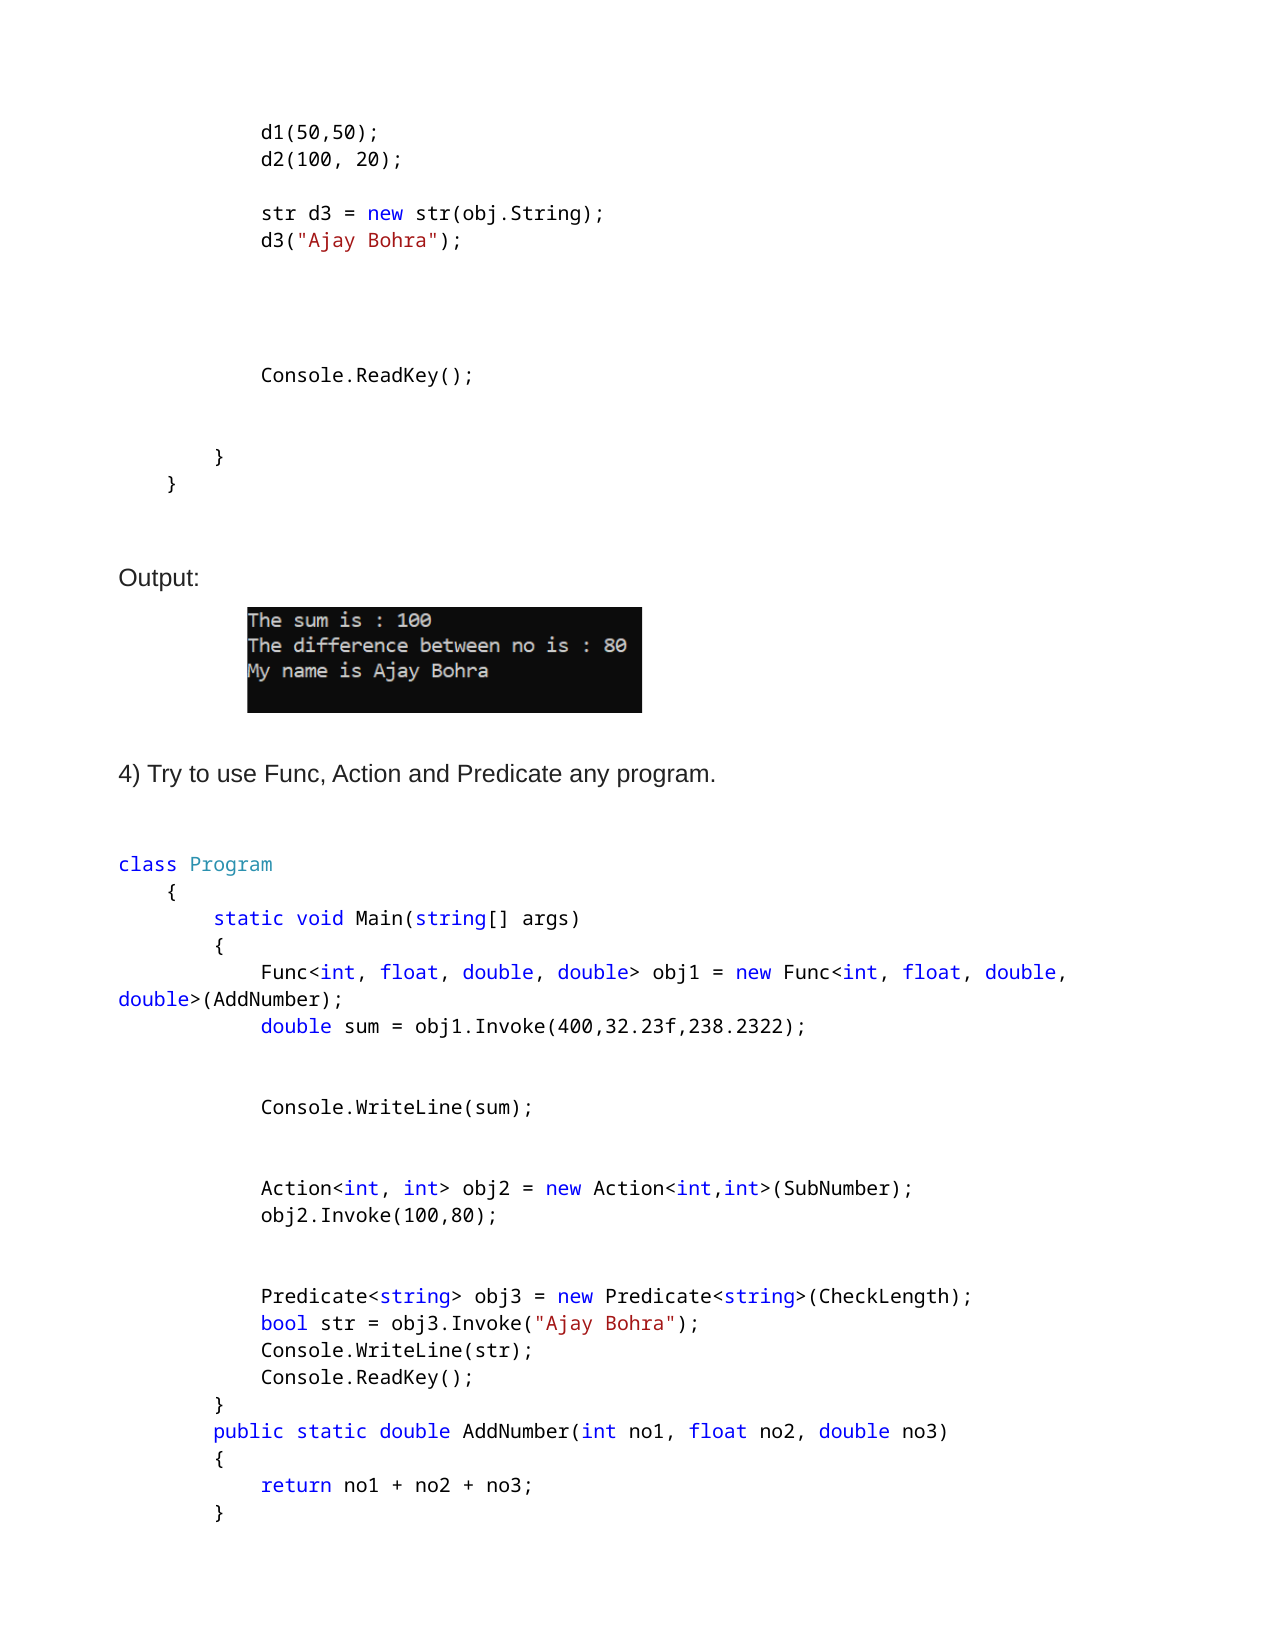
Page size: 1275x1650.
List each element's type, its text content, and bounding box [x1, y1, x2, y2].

text double sum = obj1.Invoke(400,32.23f,238.2322); [118, 1012, 1157, 1039]
text static void Main(string[] args) [118, 904, 1157, 931]
text } [118, 442, 1157, 469]
text } [118, 1390, 1157, 1417]
picture [247, 607, 643, 713]
text return no1 + no2 + no3; [118, 1471, 1157, 1498]
text Console.WriteLine(str); [118, 1336, 1157, 1363]
text 4) Try to use Func, Action and Predicate any program. [118, 759, 1157, 788]
text public static double AddNumber(int no1, float no2, double no3) [118, 1417, 1157, 1444]
text Console.ReadKey(); [118, 1363, 1157, 1390]
text Output: [118, 563, 1157, 592]
text } [118, 1498, 1157, 1525]
text str d3 = new str(obj.String); [118, 199, 1157, 226]
text bool str = obj3.Invoke("Ajay Bohra"); [118, 1309, 1157, 1336]
text d1(50,50); [118, 118, 1157, 145]
text d3("Ajay Bohra"); [118, 226, 1157, 253]
text class Program [118, 850, 1157, 877]
text { [118, 1444, 1157, 1471]
text } [118, 469, 1157, 496]
text Console.ReadKey(); [118, 361, 1157, 388]
text Console.WriteLine(sum); [118, 1093, 1157, 1120]
text Func<int, float, double, double> obj1 = new Func<int, float, double, double>(AddNumber); [118, 958, 1157, 1012]
text { [118, 877, 1157, 904]
text Action<int, int> obj2 = new Action<int,int>(SubNumber); [118, 1174, 1157, 1201]
text d2(100, 20); [118, 145, 1157, 172]
text obj2.Invoke(100,80); [118, 1201, 1157, 1228]
text { [118, 931, 1157, 958]
text Predicate<string> obj3 = new Predicate<string>(CheckLength); [118, 1282, 1157, 1309]
